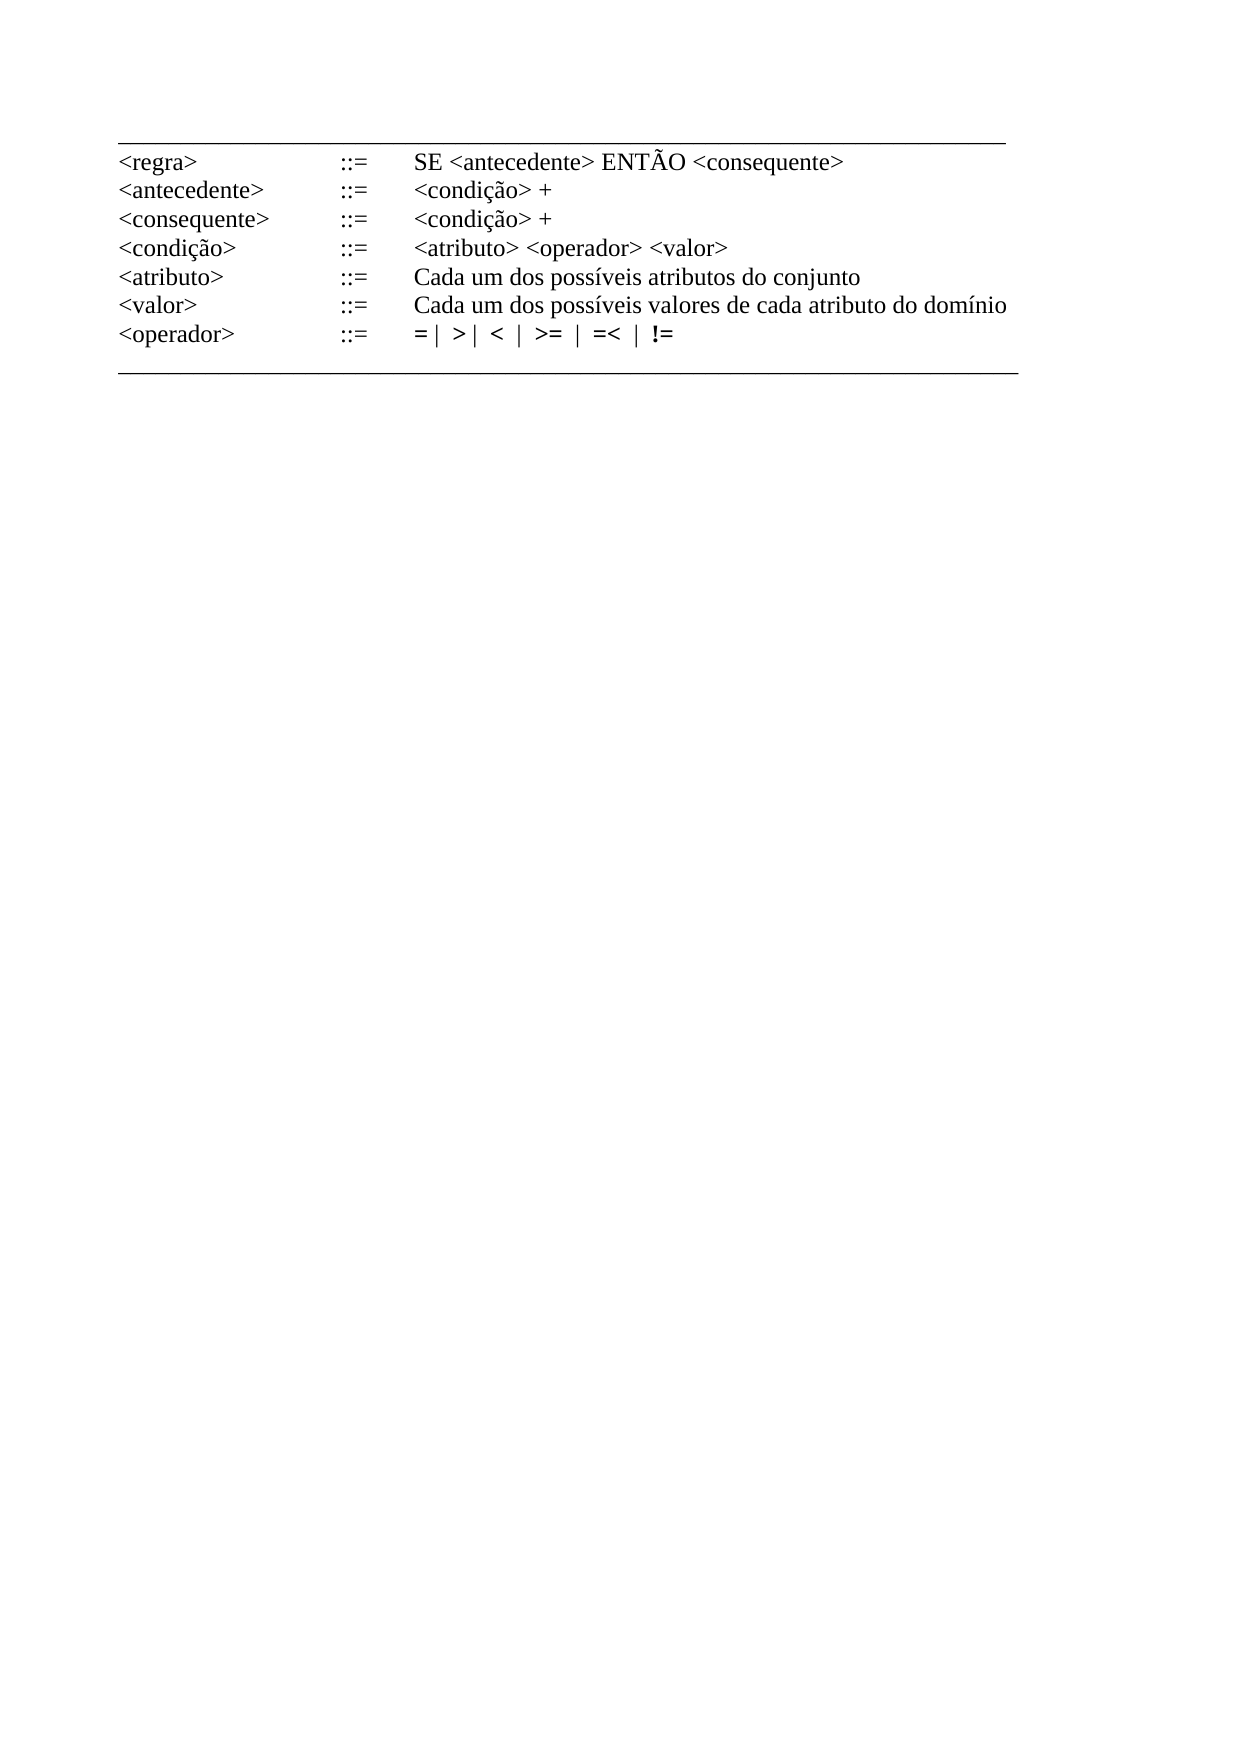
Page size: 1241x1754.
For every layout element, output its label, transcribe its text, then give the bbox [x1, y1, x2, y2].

text _______________________________________________________________________ [118, 118, 1122, 147]
text <consequente> ::= <condição> + [118, 204, 1122, 233]
text <atributo> ::= Cada um dos possíveis atributos do conjunto [118, 262, 1122, 291]
text <condição> ::= <atributo> <operador> <valor> [118, 233, 1122, 262]
text <regra> ::= SE <antecedente> ENTÃO <consequente> [118, 147, 1122, 176]
text <antecedente> ::= <condição> + [118, 176, 1122, 204]
text <operador> ::= = | > | < | >= | =< | != [118, 319, 1122, 348]
text <valor> ::= Cada um dos possíveis valores de cada atributo do domínio [118, 291, 1122, 319]
text ________________________________________________________________________ [118, 348, 1122, 377]
